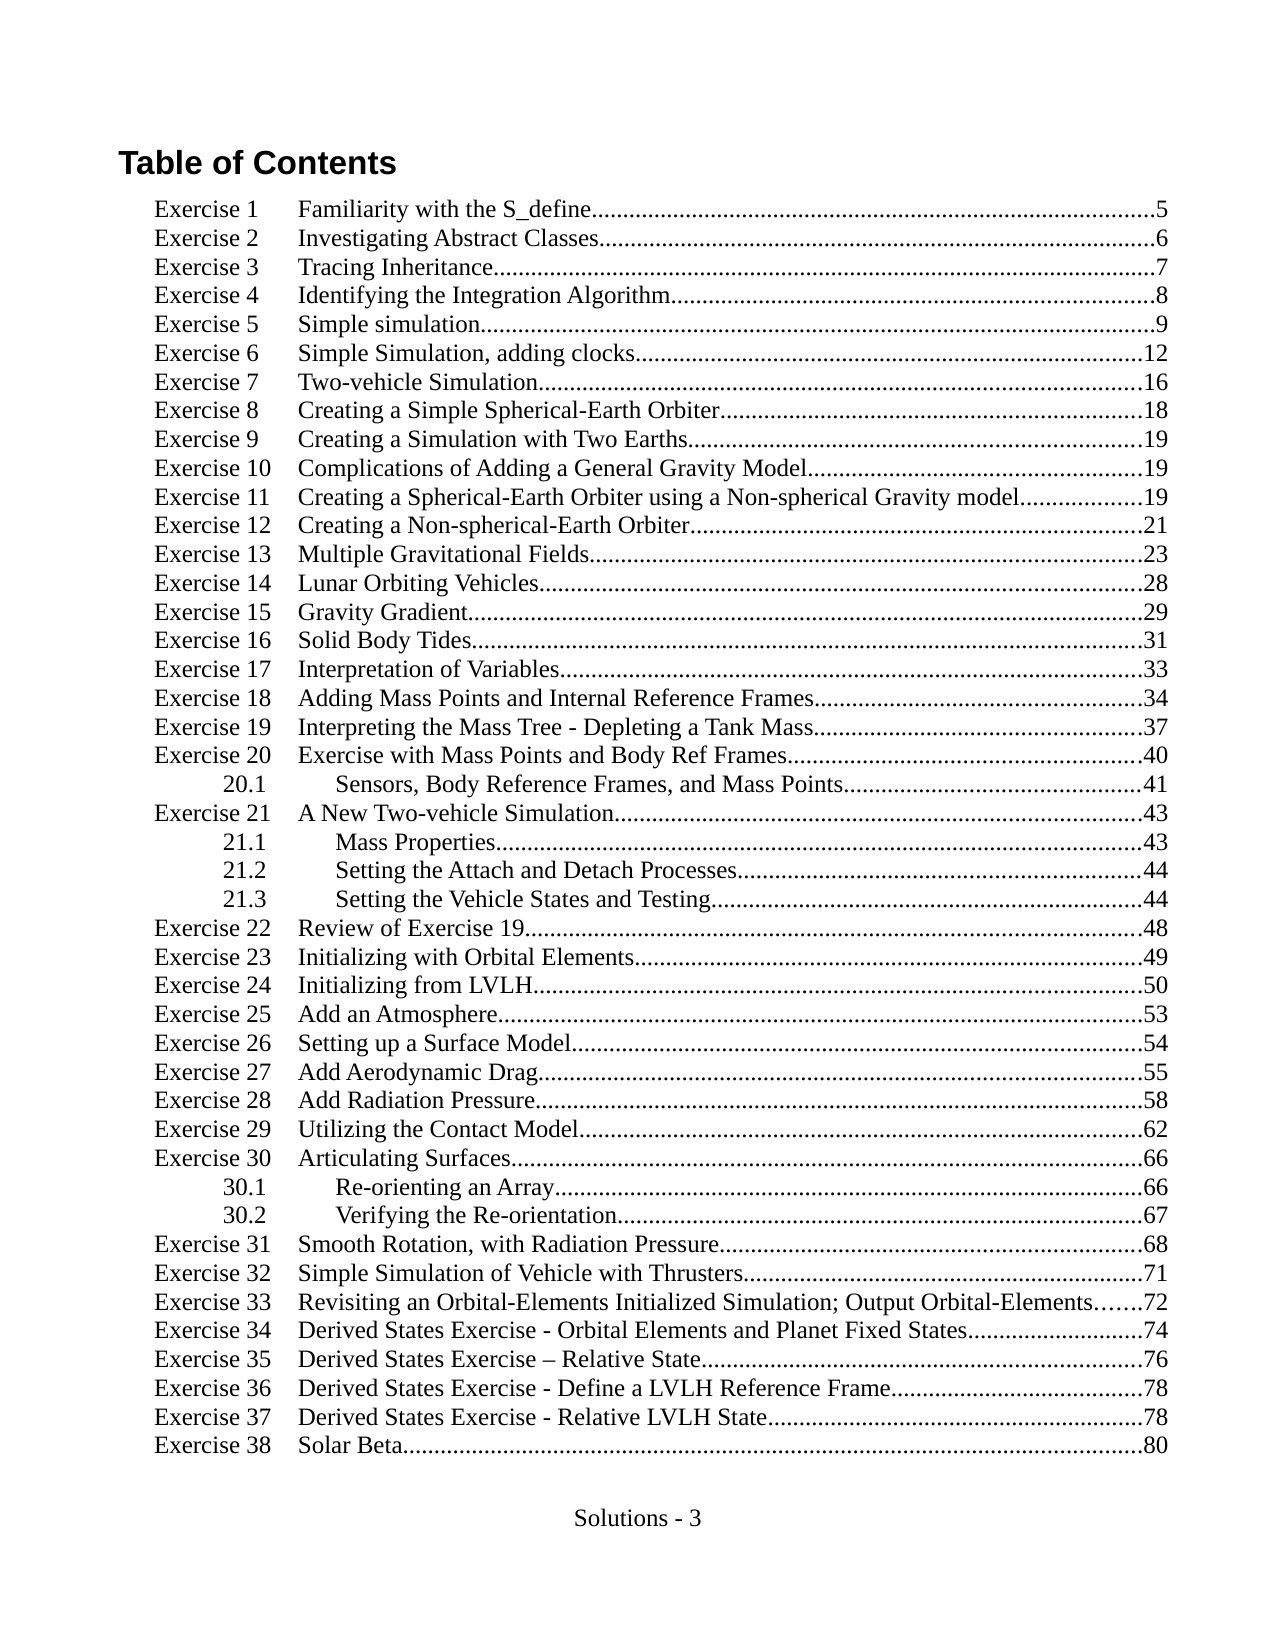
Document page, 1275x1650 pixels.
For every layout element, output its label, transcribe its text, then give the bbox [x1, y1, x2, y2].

text Exercise 16 Solid Body Tides .31 [148, 625, 1168, 654]
text 30.2 Verifying the Re-orientation 67 [148, 1200, 1168, 1229]
text Exercise 34 Derived States Exercise - Orbital Elements and Planet Fixed States .74 [148, 1315, 1168, 1344]
text Exercise 25 Add an Atmosphere .53 [148, 999, 1168, 1028]
text Exercise 38 Solar Beta .80 [148, 1430, 1168, 1459]
text 21.3 Setting the Vehicle States and Testing 44 [148, 884, 1168, 913]
text Exercise 28 Add Radiation Pressure .58 [148, 1085, 1168, 1114]
text Exercise 3 Tracing Inheritance .7 [148, 252, 1168, 280]
text Exercise 7 Two-vehicle Simulation .16 [148, 367, 1168, 395]
text Exercise 13 Multiple Gravitational Fields .23 [148, 539, 1168, 568]
text 20.1 Sensors, Body Reference Frames, and Mass Points 41 [148, 769, 1168, 798]
text Exercise 6 Simple Simulation, adding clocks .12 [148, 338, 1168, 367]
text Exercise 5 Simple simulation .9 [148, 309, 1168, 338]
text Exercise 29 Utilizing the Contact Model .62 [148, 1114, 1168, 1143]
text Exercise 32 Simple Simulation of Vehicle with Thrusters .71 [148, 1258, 1168, 1287]
text Exercise 22 Review of Exercise 19 .48 [148, 913, 1168, 942]
text Exercise 9 Creating a Simulation with Two Earths .19 [148, 424, 1168, 453]
text 30.1 Re-orienting an Array 66 [148, 1172, 1168, 1200]
text Exercise 21 A New Two-vehicle Simulation .43 [148, 798, 1168, 827]
text Exercise 30 Articulating Surfaces .66 [148, 1143, 1168, 1172]
text Exercise 18 Adding Mass Points and Internal Reference Frames .34 [148, 683, 1168, 712]
text Exercise 15 Gravity Gradient .29 [148, 597, 1168, 625]
text Exercise 17 Interpretation of Variables .33 [148, 654, 1168, 683]
text Exercise 33 Revisiting an Orbital-Elements Initialized Simulation; Output Orbital-Elements .72 [148, 1287, 1168, 1315]
text Exercise 35 Derived States Exercise – Relative State .76 [148, 1344, 1168, 1373]
text Exercise 26 Setting up a Surface Model .54 [148, 1028, 1168, 1057]
text Exercise 12 Creating a Non-spherical-Earth Orbiter .21 [148, 510, 1168, 539]
text Exercise 2 Investigating Abstract Classes .6 [148, 223, 1168, 252]
text Exercise 10 Complications of Adding a General Gravity Model .19 [148, 453, 1168, 482]
text Exercise 36 Derived States Exercise - Define a LVLH Reference Frame .78 [148, 1373, 1168, 1402]
text Exercise 31 Smooth Rotation, with Radiation Pressure .68 [148, 1229, 1168, 1258]
text Exercise 24 Initializing from LVLH .50 [148, 970, 1168, 999]
text Exercise 27 Add Aerodynamic Drag .55 [148, 1057, 1168, 1085]
text Exercise 1 Familiarity with the S_define .5 [148, 194, 1168, 223]
subtitle Table of Contents [118, 143, 1168, 182]
text Exercise 8 Creating a Simple Spherical-Earth Orbiter .18 [148, 395, 1168, 424]
text Exercise 19 Interpreting the Mass Tree - Depleting a Tank Mass .37 [148, 712, 1168, 740]
text Exercise 4 Identifying the Integration Algorithm .8 [148, 280, 1168, 309]
text Exercise 37 Derived States Exercise - Relative LVLH State .78 [148, 1402, 1168, 1430]
text Exercise 14 Lunar Orbiting Vehicles .28 [148, 568, 1168, 597]
text 21.2 Setting the Attach and Detach Processes 44 [148, 855, 1168, 884]
text Exercise 23 Initializing with Orbital Elements .49 [148, 942, 1168, 970]
text Exercise 20 Exercise with Mass Points and Body Ref Frames .40 [148, 740, 1168, 769]
text Exercise 11 Creating a Spherical-Earth Orbiter using a Non-spherical Gravity model .19 [148, 482, 1168, 510]
text 21.1 Mass Properties 43 [148, 827, 1168, 855]
